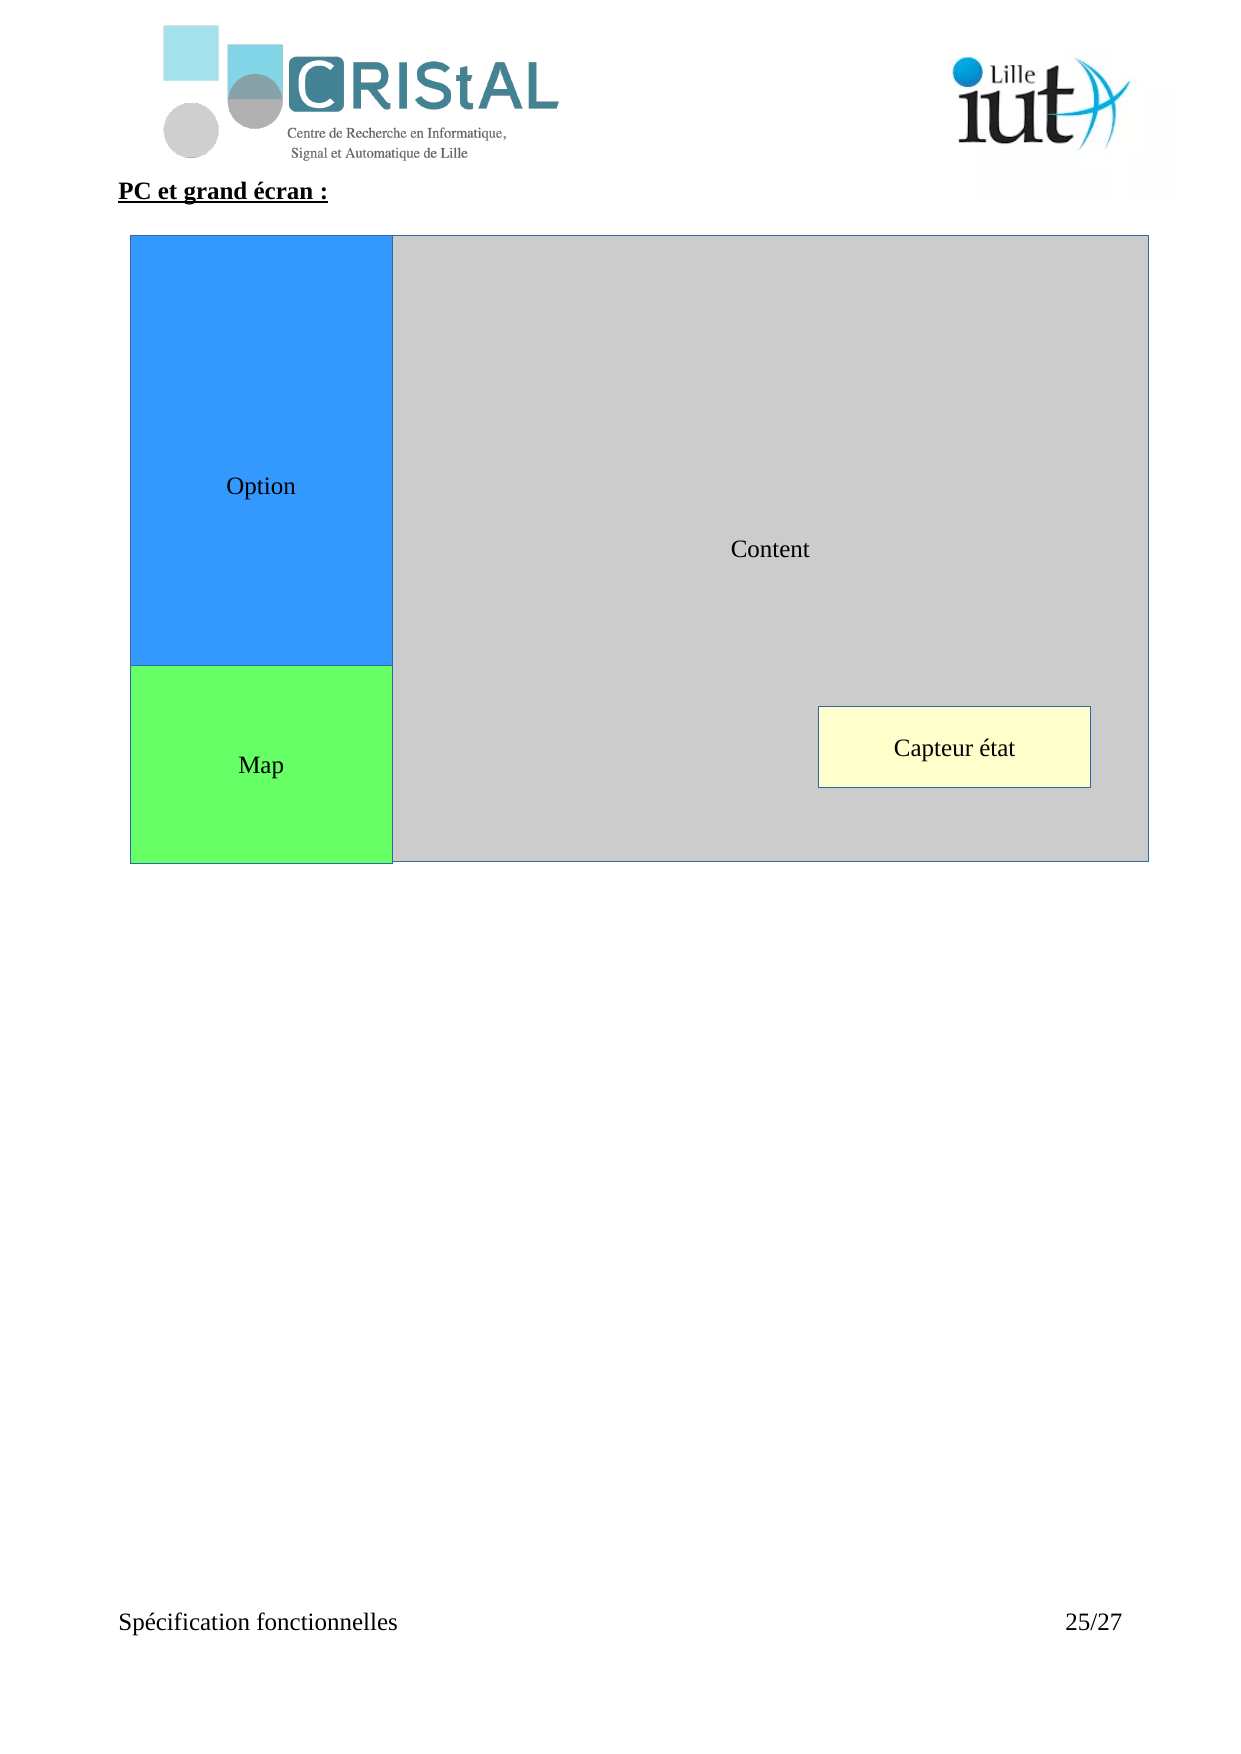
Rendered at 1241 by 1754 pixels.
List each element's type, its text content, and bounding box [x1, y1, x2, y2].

picture [163, 25, 560, 161]
picture [887, 0, 1176, 203]
text PC et grand écran : [118, 176, 1122, 205]
